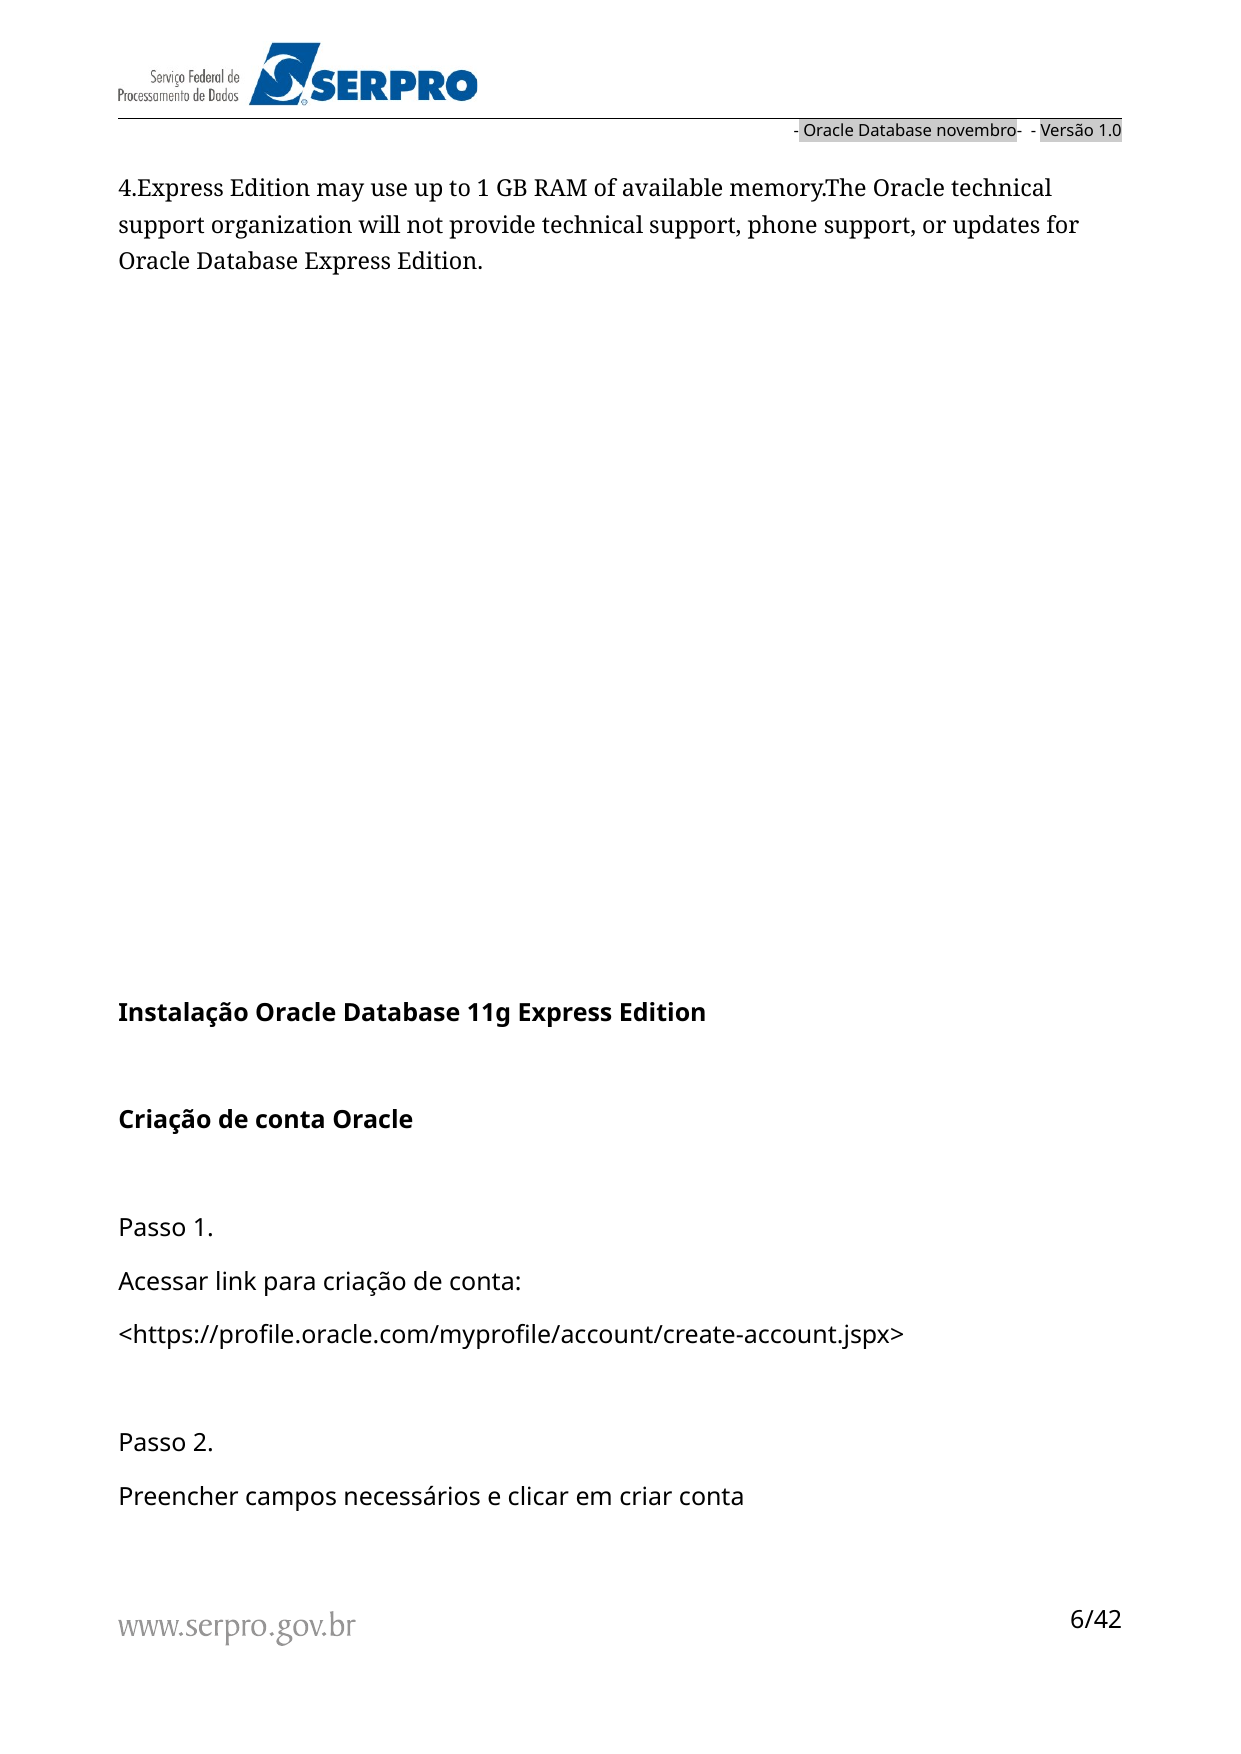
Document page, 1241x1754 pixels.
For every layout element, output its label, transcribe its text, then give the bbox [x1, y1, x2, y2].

text Instalação Oracle Database 11g Express Edition [118, 994, 1122, 1028]
text <https://profile.oracle.com/myprofile/account/create-account.jspx> [118, 1317, 1122, 1351]
picture [118, 41, 478, 106]
text Passo 1. [118, 1209, 1122, 1243]
text Preencher campos necessários e clicar em criar conta [118, 1478, 1122, 1512]
text Passo 2. [118, 1424, 1122, 1458]
text Criação de conta Oracle [118, 1102, 1122, 1136]
text 4.Express Edition may use up to 1 GB RAM of available memory.The Oracle technical support organization will not provide technical support, phone support, or updates for Oracle Database Express Edition. [118, 172, 1122, 276]
text Acessar link para criação de conta: [118, 1263, 1122, 1297]
